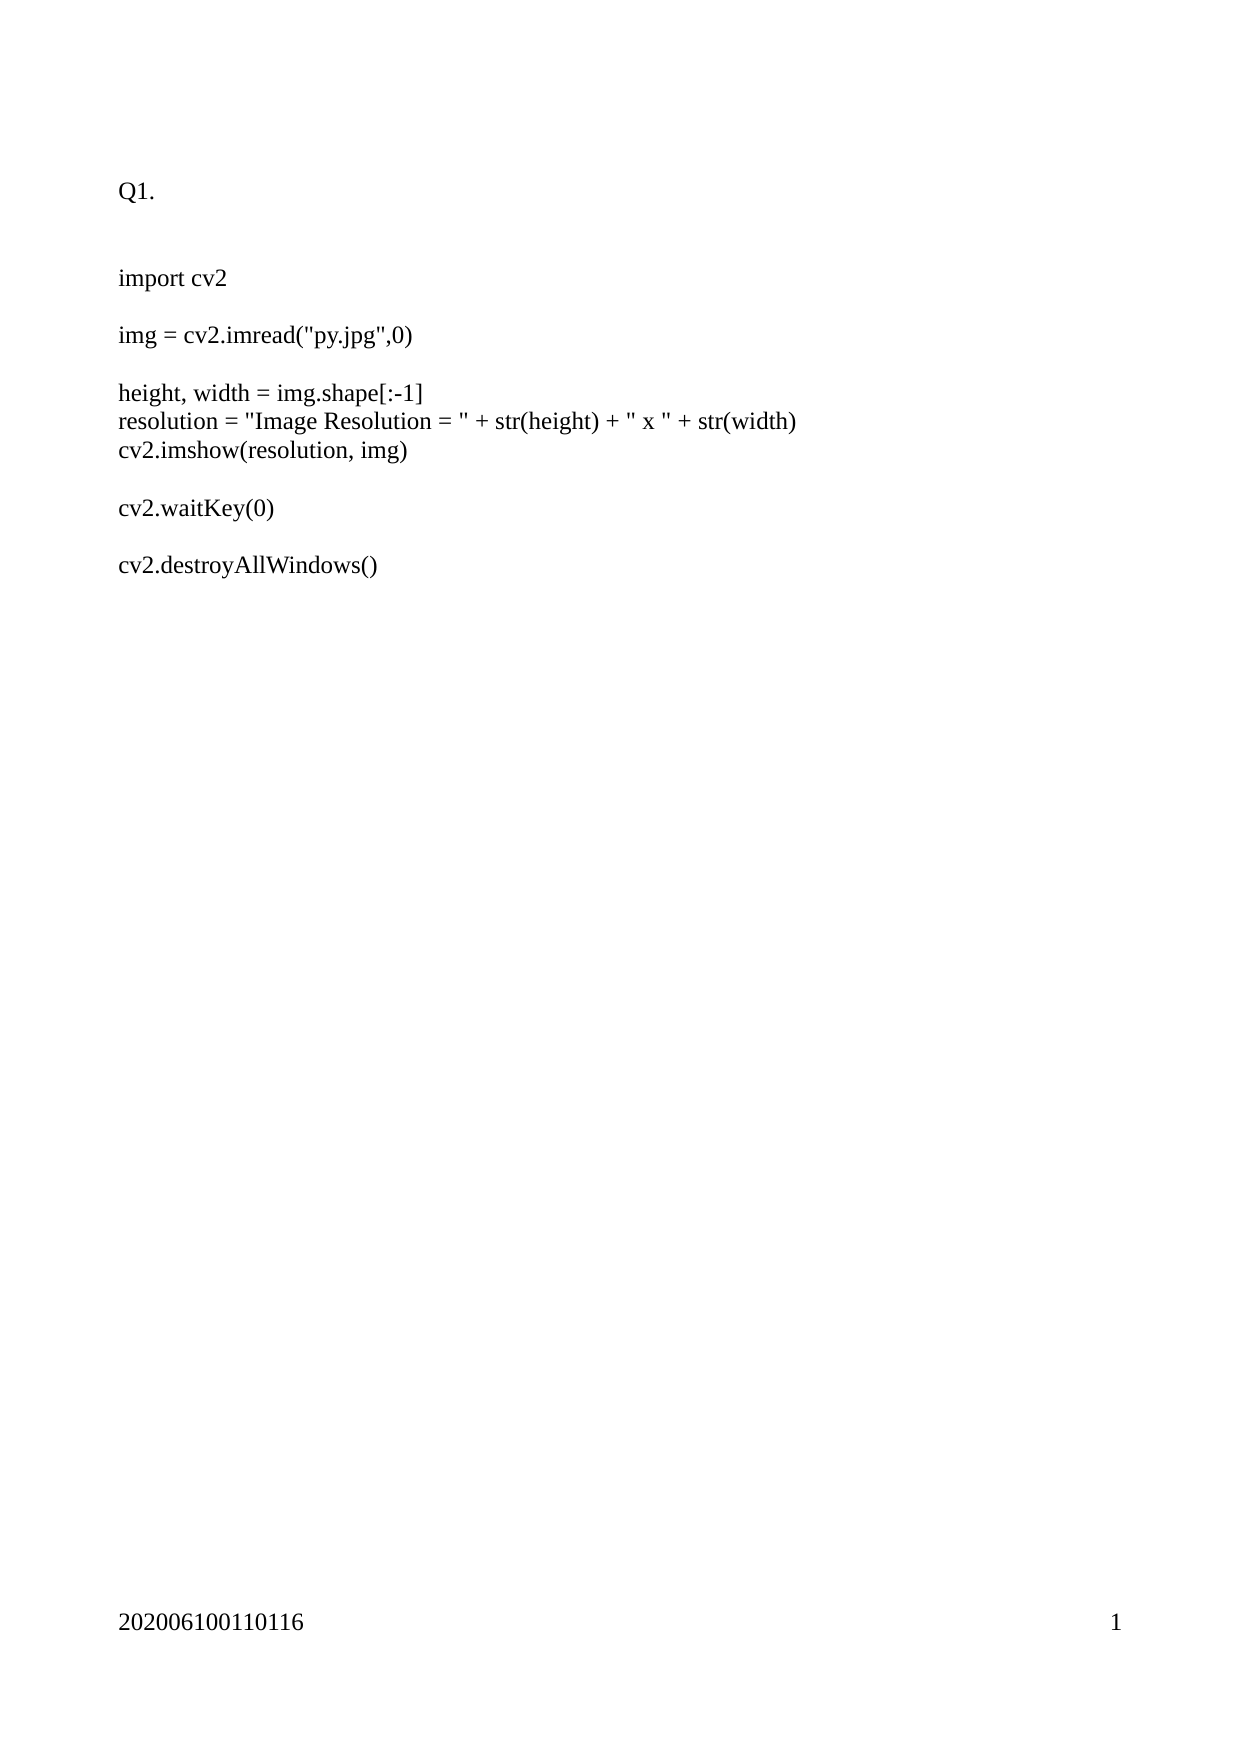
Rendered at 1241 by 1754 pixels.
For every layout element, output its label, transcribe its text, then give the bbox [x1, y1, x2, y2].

text Q1. [118, 176, 1122, 205]
text import cv2 [118, 263, 1122, 291]
text height, width = img.shape[:-1] [118, 378, 1122, 406]
text resolution = "Image Resolution = " + str(height) + " x " + str(width) [118, 406, 1122, 435]
text cv2.imshow(resolution, img) [118, 435, 1122, 464]
text cv2.destroyAllWindows() [118, 550, 1122, 579]
text img = cv2.imread("py.jpg",0) [118, 320, 1122, 349]
text cv2.waitKey(0) [118, 493, 1122, 521]
